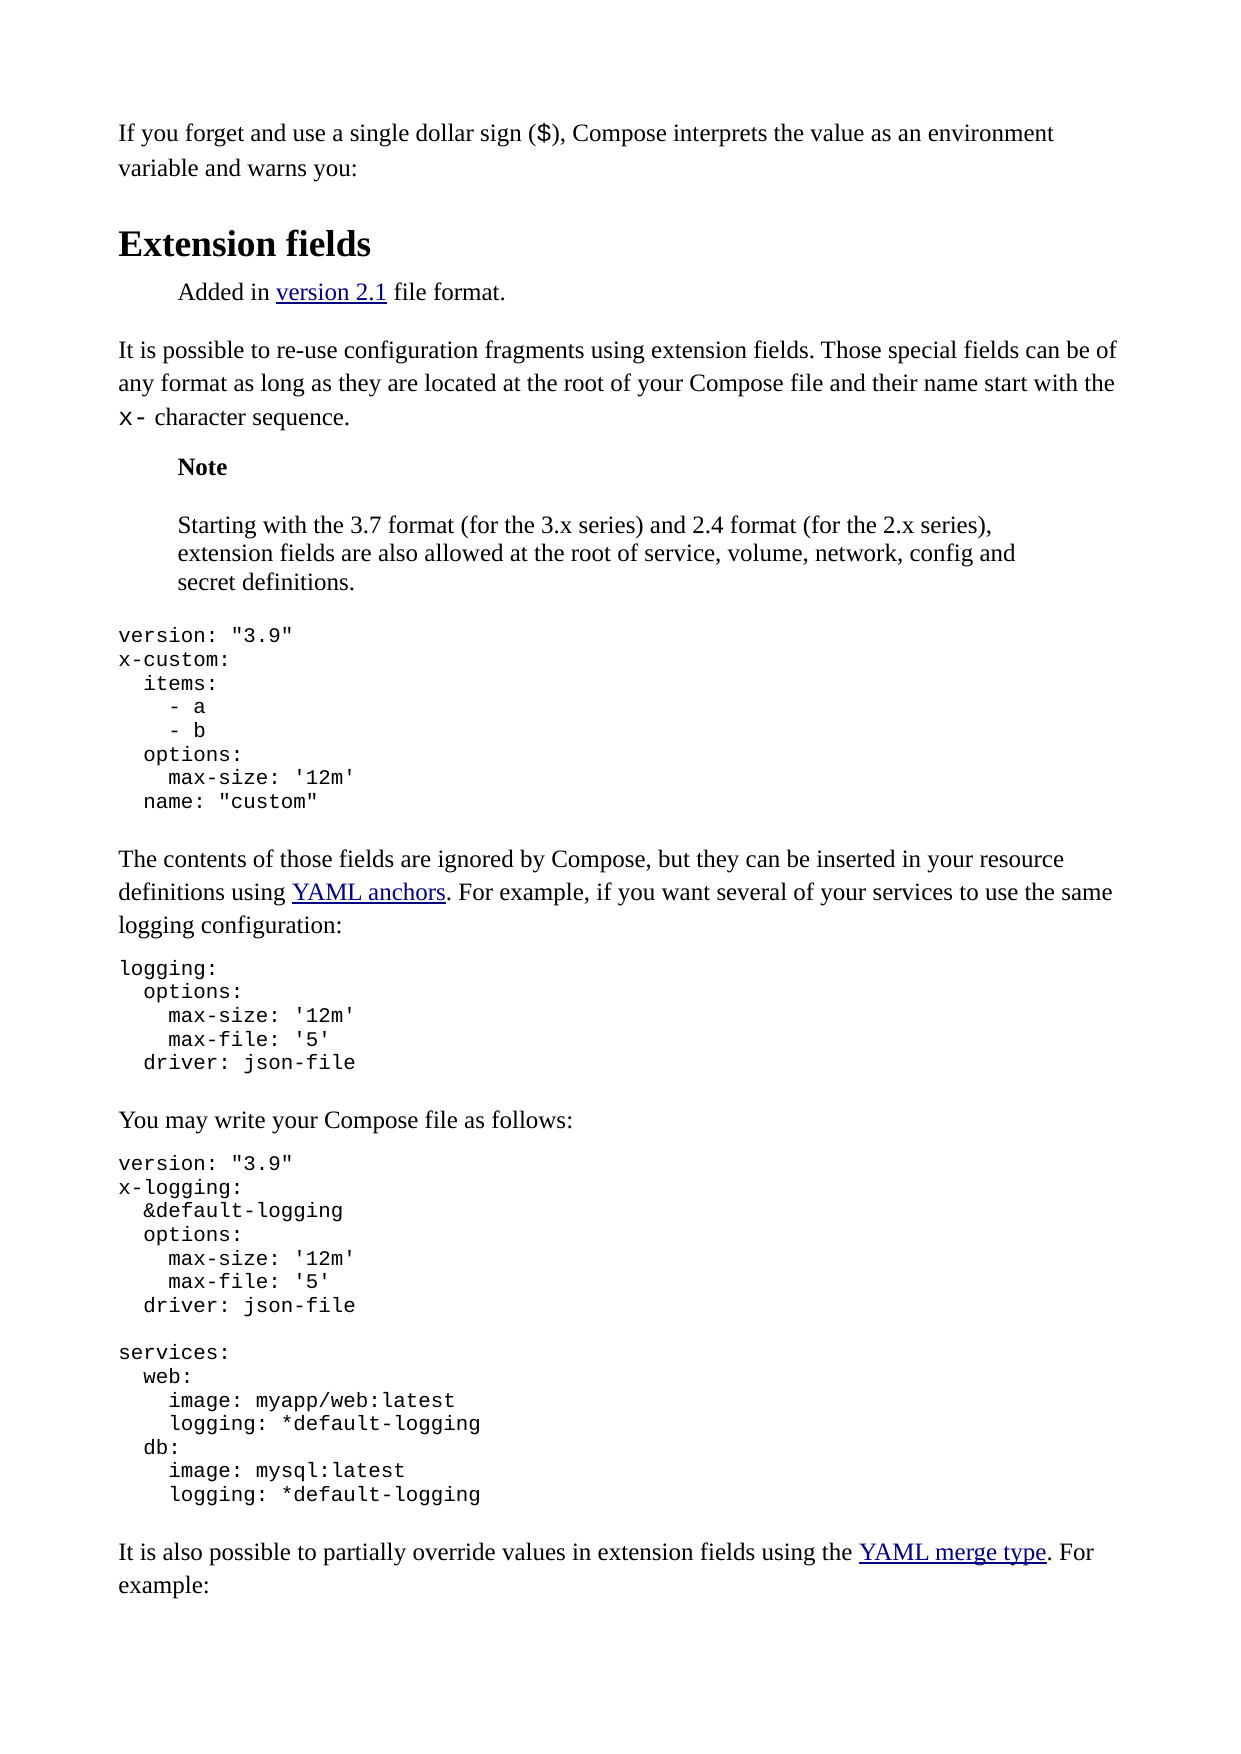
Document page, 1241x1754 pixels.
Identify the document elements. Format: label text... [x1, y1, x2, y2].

text x-logging: [118, 1177, 1122, 1200]
text max-file: '5' [118, 1271, 1122, 1295]
text image: mysql:latest [118, 1461, 1122, 1484]
text max-size: '12m' [118, 1248, 1122, 1271]
text driver: json-file [118, 1295, 1122, 1319]
text Note [177, 452, 1063, 480]
text services: [118, 1342, 1122, 1366]
text logging: *default-logging [118, 1413, 1122, 1437]
text The contents of those fields are ignored by Compose, but they can be inserted in your resource definitions using YAML anchors. For example, if you want several of your services to use the same logging configuration: [118, 844, 1122, 939]
text Added in version 2.1 file format. [177, 277, 1063, 306]
text max-file: '5' [118, 1029, 1122, 1052]
text options: [118, 744, 1122, 767]
text You may write your Compose file as follows: [118, 1106, 1122, 1134]
text logging: [118, 958, 1122, 981]
text name: "custom" [118, 791, 1122, 815]
text version: "3.9" [118, 1153, 1122, 1177]
text driver: json-file [118, 1052, 1122, 1076]
text logging: *default-logging [118, 1484, 1122, 1508]
text version: "3.9" [118, 626, 1122, 649]
text image: myapp/web:latest [118, 1389, 1122, 1413]
text &default-logging [118, 1200, 1122, 1224]
text max-size: '12m' [118, 1005, 1122, 1029]
text options: [118, 981, 1122, 1005]
text web: [118, 1366, 1122, 1389]
text Starting with the 3.7 format (for the 3.x series) and 2.4 format (for the 2.x series), extension fields are also allowed at the root of service, volume, network, config and secret definitions. [177, 510, 1063, 596]
text max-size: '12m' [118, 767, 1122, 791]
text db: [118, 1437, 1122, 1461]
text - b [118, 720, 1122, 744]
text - a [118, 696, 1122, 720]
text If you forget and use a single dollar sign ($), Compose interprets the value as an environment variable and warns you: [118, 118, 1122, 182]
subtitle Extension fields [118, 222, 1122, 265]
text options: [118, 1224, 1122, 1248]
text It is possible to re-use configuration fragments using extension fields. Those special fields can be of any format as long as they are located at the root of your Compose file and their name start with the x- character sequence. [118, 336, 1122, 432]
text x-custom: [118, 649, 1122, 673]
text items: [118, 673, 1122, 696]
text It is also possible to partially override values in extension fields using the YAML merge type. For example: [118, 1537, 1122, 1599]
